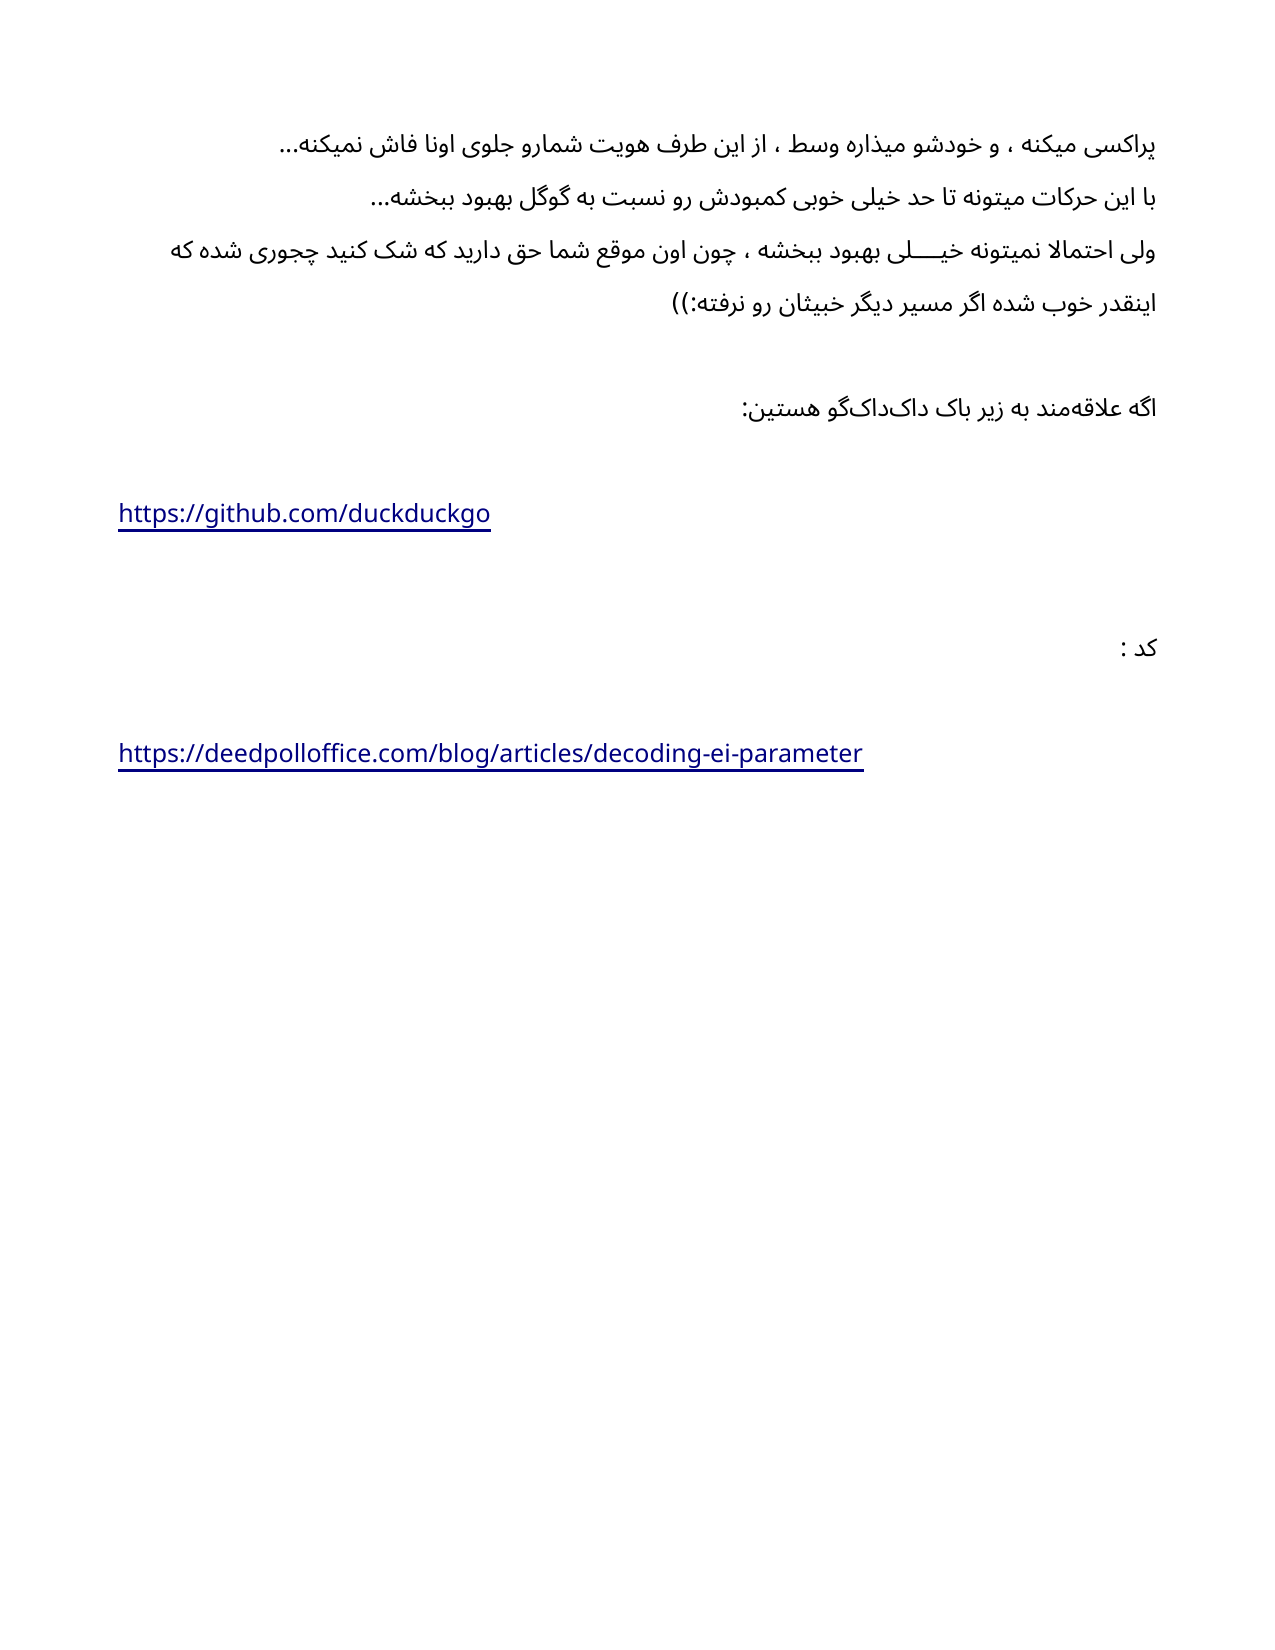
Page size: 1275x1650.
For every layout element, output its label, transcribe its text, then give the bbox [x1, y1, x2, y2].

text https://deedpolloffice.com/blog/articles/decoding-ei-parameter [118, 675, 1157, 781]
text https://github.com/duckduckgo [118, 488, 1157, 622]
text تا همینجا میتونیم بفهمیم که چقدر ادعای داک‌داک‌گو صحت داره✅ من به عنوان کسی که قبلا یه سرچ انجین نوشتم و یکمی با کارکردش آشنایی دارم‌،‌ میدونم که حل کردن مساله کلداستارت چقدر سخته ، و از طرفی اگر شما به عمد نخواید که اطلاعات رو جمع آوری کنید ، کیفیت سیستم و خدماتتون میاد پایین... چون شناختی از کاربر ندارین. گوگل اینقدر خدماتش خوبه ، چون شمارو از خودتون هم بهتر میشناسه... شرکت تجاریه و انتظاریم ازش نداریم ، اما اگر دنبال امنیت و حریم شخصی و ناشناسی هستین (که شاید بعدا بگیم که چرا مهمه) بهتره که اول از تعویض سرچ انجینتون شروع کنید... الان داک‌داک‌گو مکانیزم های خیلی جالبی رو پیش گرفته... مثلا اینکه خودش یه سری سرچ انجین دیگه رو پراکسی میکنه ، و خودشو میذاره وسط ، از این طرف هویت شمارو جلوی اونا فاش نمیکنه... با این حرکات میتونه تا حد خیلی خوبی کمبودش رو نسبت به گوگل بهبود ببخشه... ولی احتمالا نمیتونه خیــــلی بهبود ببخشه ، چون اون موقع شما حق دارید که شک کنید چجوری شده که اینقدر خوب شده اگر مسیر دیگر خبیثان رو نرفته:)) اگه علاقه‌‌مند به زیر باک داک‌داک‌گو هستین: [118, 118, 1157, 435]
text کد : [118, 622, 1157, 675]
